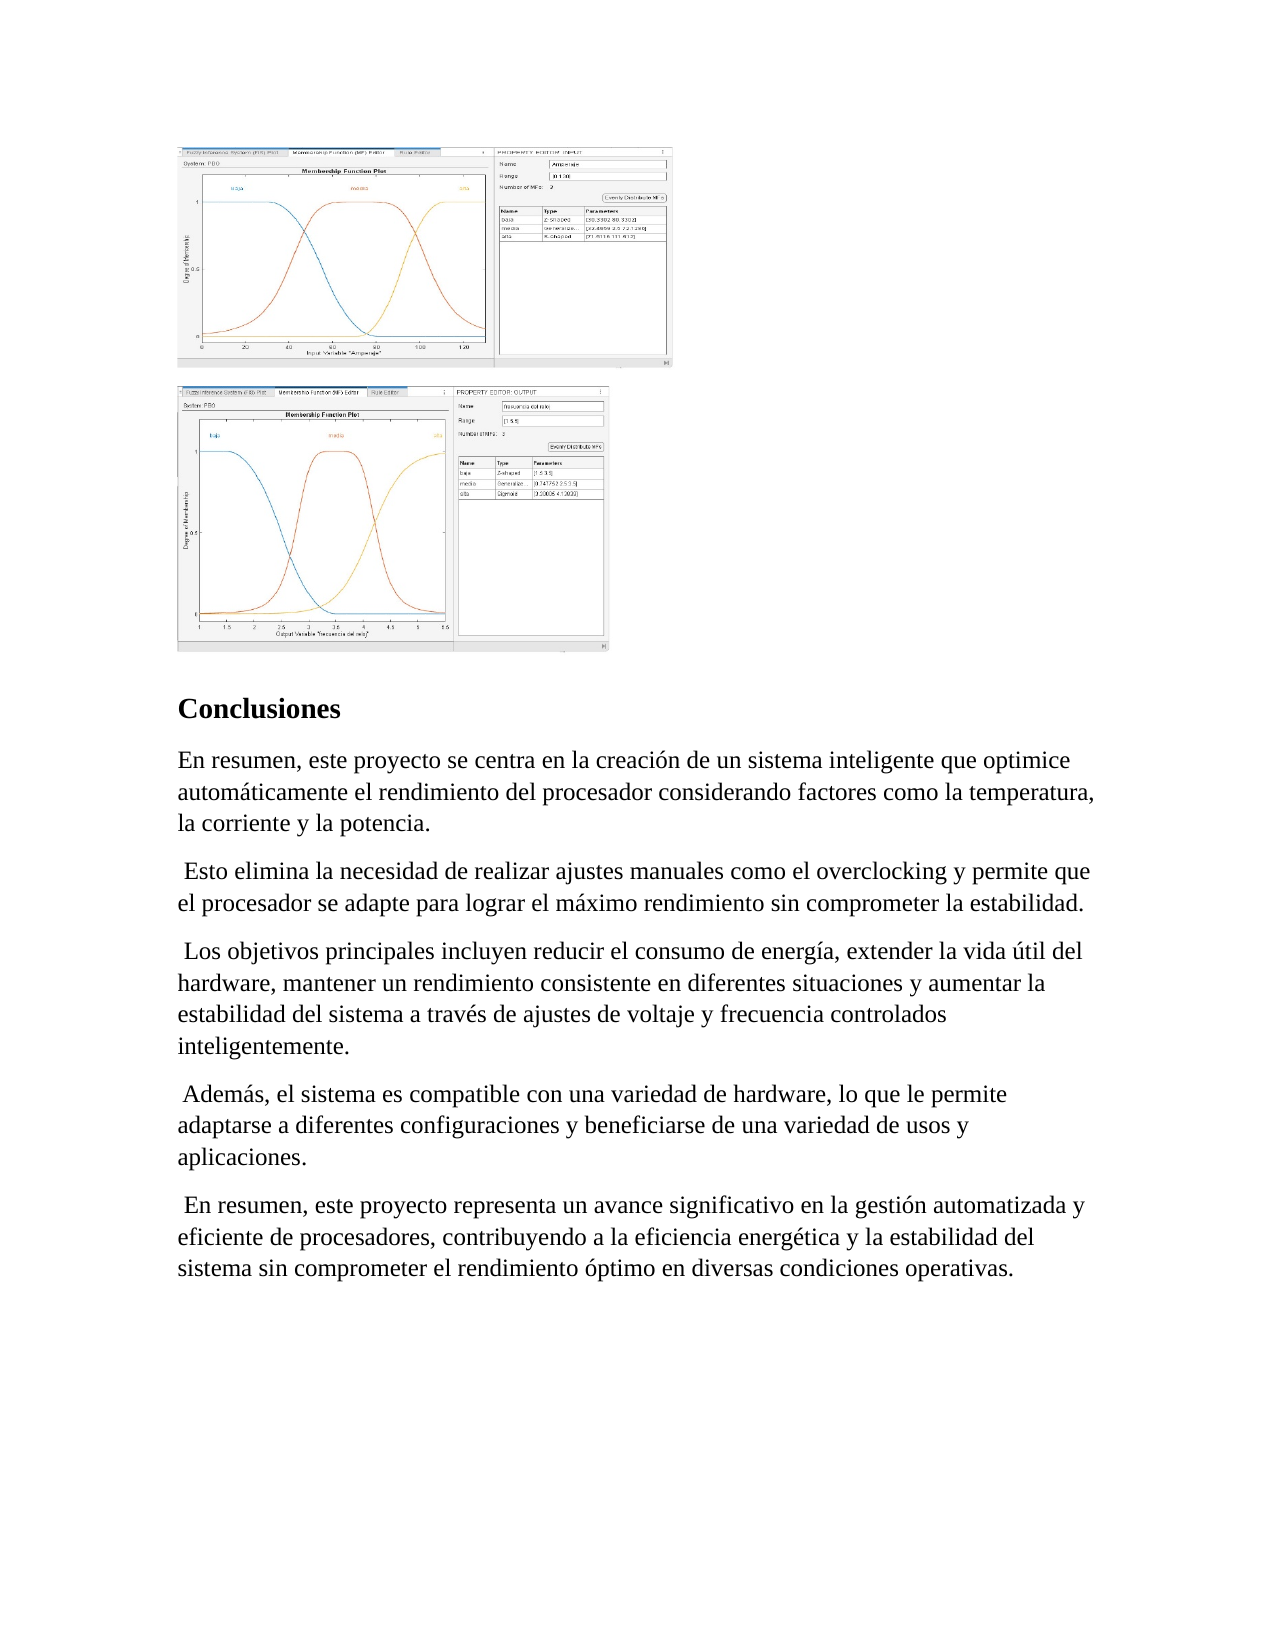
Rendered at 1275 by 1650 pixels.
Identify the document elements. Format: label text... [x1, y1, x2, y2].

text Optimización Continua: Implementar algoritmos de optimización continua para adaptarse a cambios en el entorno operativo. Establecer un mecanismo de retroalimentación para mejorar el rendimiento con [177, 148, 1098, 672]
text Los objetivos principales incluyen reducir el consumo de energía, extender la vida útil del hardware, mantener un rendimiento consistente en diferentes situaciones y aumentar la estabilidad del sistema a través de ajustes de voltaje y frecuencia controlados inteligentemente. [177, 936, 1098, 1059]
text Conclusiones [177, 691, 1098, 725]
picture [177, 147, 762, 384]
text En resumen, este proyecto representa un avance significativo en la gestión automatizada y eficiente de procesadores, contribuyendo a la eficiencia energética y la estabilidad del sistema sin comprometer el rendimiento óptimo en diversas condiciones operativas. [177, 1190, 1098, 1282]
text Además, el sistema es compatible con una variedad de hardware, lo que le permite adaptarse a diferentes configuraciones y beneficiarse de una variedad de usos y aplicaciones. [177, 1079, 1098, 1171]
picture [177, 386, 686, 672]
text Esto elimina la necesidad de realizar ajustes manuales como el overclocking y permite que el procesador se adapte para lograr el máximo rendimiento sin comprometer la estabilidad. [177, 856, 1098, 917]
text En resumen, este proyecto se centra en la creación de un sistema inteligente que optimice automáticamente el rendimiento del procesador considerando factores como la temperatura, la corriente y la potencia. [177, 745, 1098, 837]
